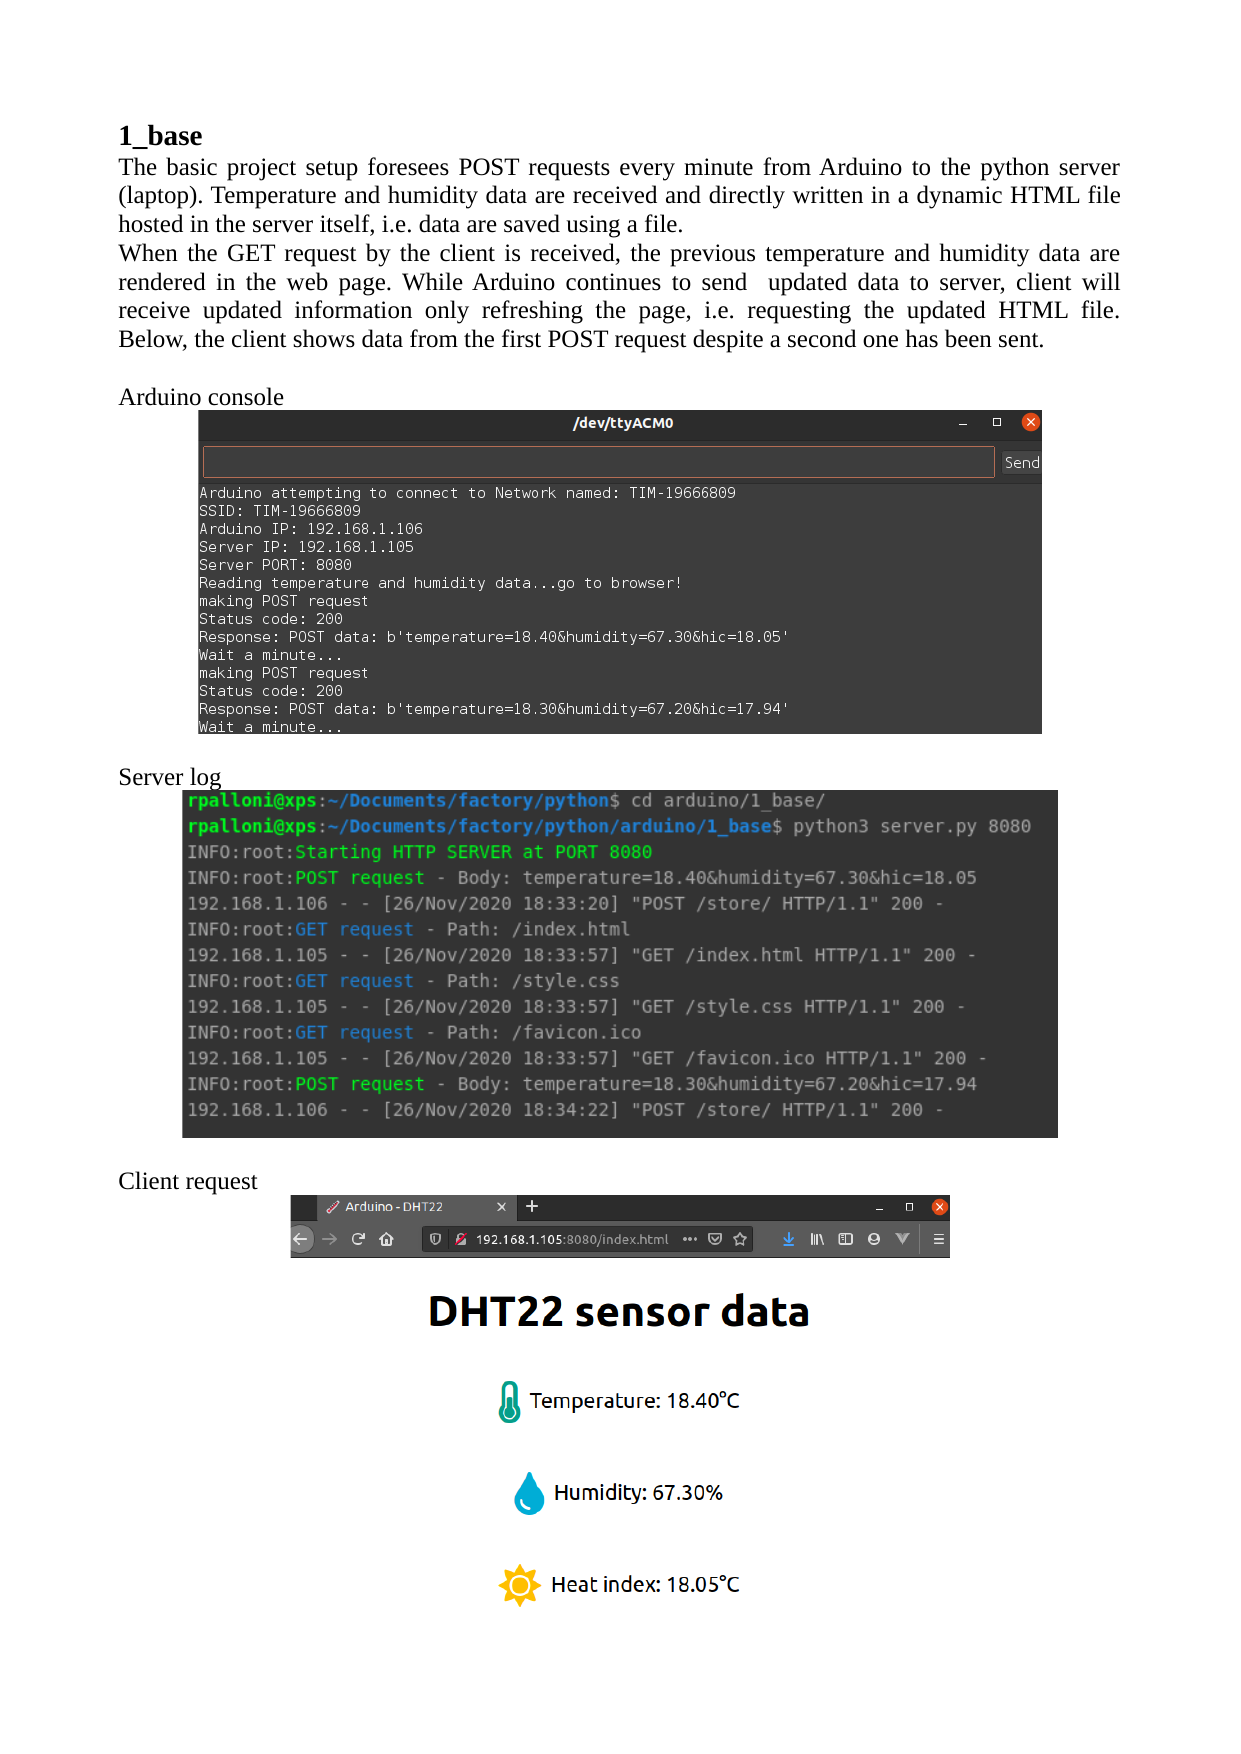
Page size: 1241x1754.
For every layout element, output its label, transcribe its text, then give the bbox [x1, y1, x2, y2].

picture [290, 1195, 950, 1626]
text The basic project setup foresees POST requests every minute from Arduino to the python server (laptop). Temperature and humidity data are received and directly written in a dynamic HTML file hosted in the server itself, i.e. data are saved using a file. [118, 152, 1122, 238]
picture [182, 790, 1058, 1138]
text When the GET request by the client is received, the previous temperature and humidity data are rendered in the web page. While Arduino continues to send updated data to server, client will receive updated information only refreshing the page, i.e. requesting the updated HTML file. Below, the client shows data from the first POST request despite a second one has been sent. [118, 238, 1122, 353]
picture [198, 410, 1042, 734]
text Arduino console [118, 382, 1122, 410]
text 1_base [118, 118, 1122, 152]
text Server log [118, 762, 1122, 791]
text Client request [118, 1166, 1122, 1195]
